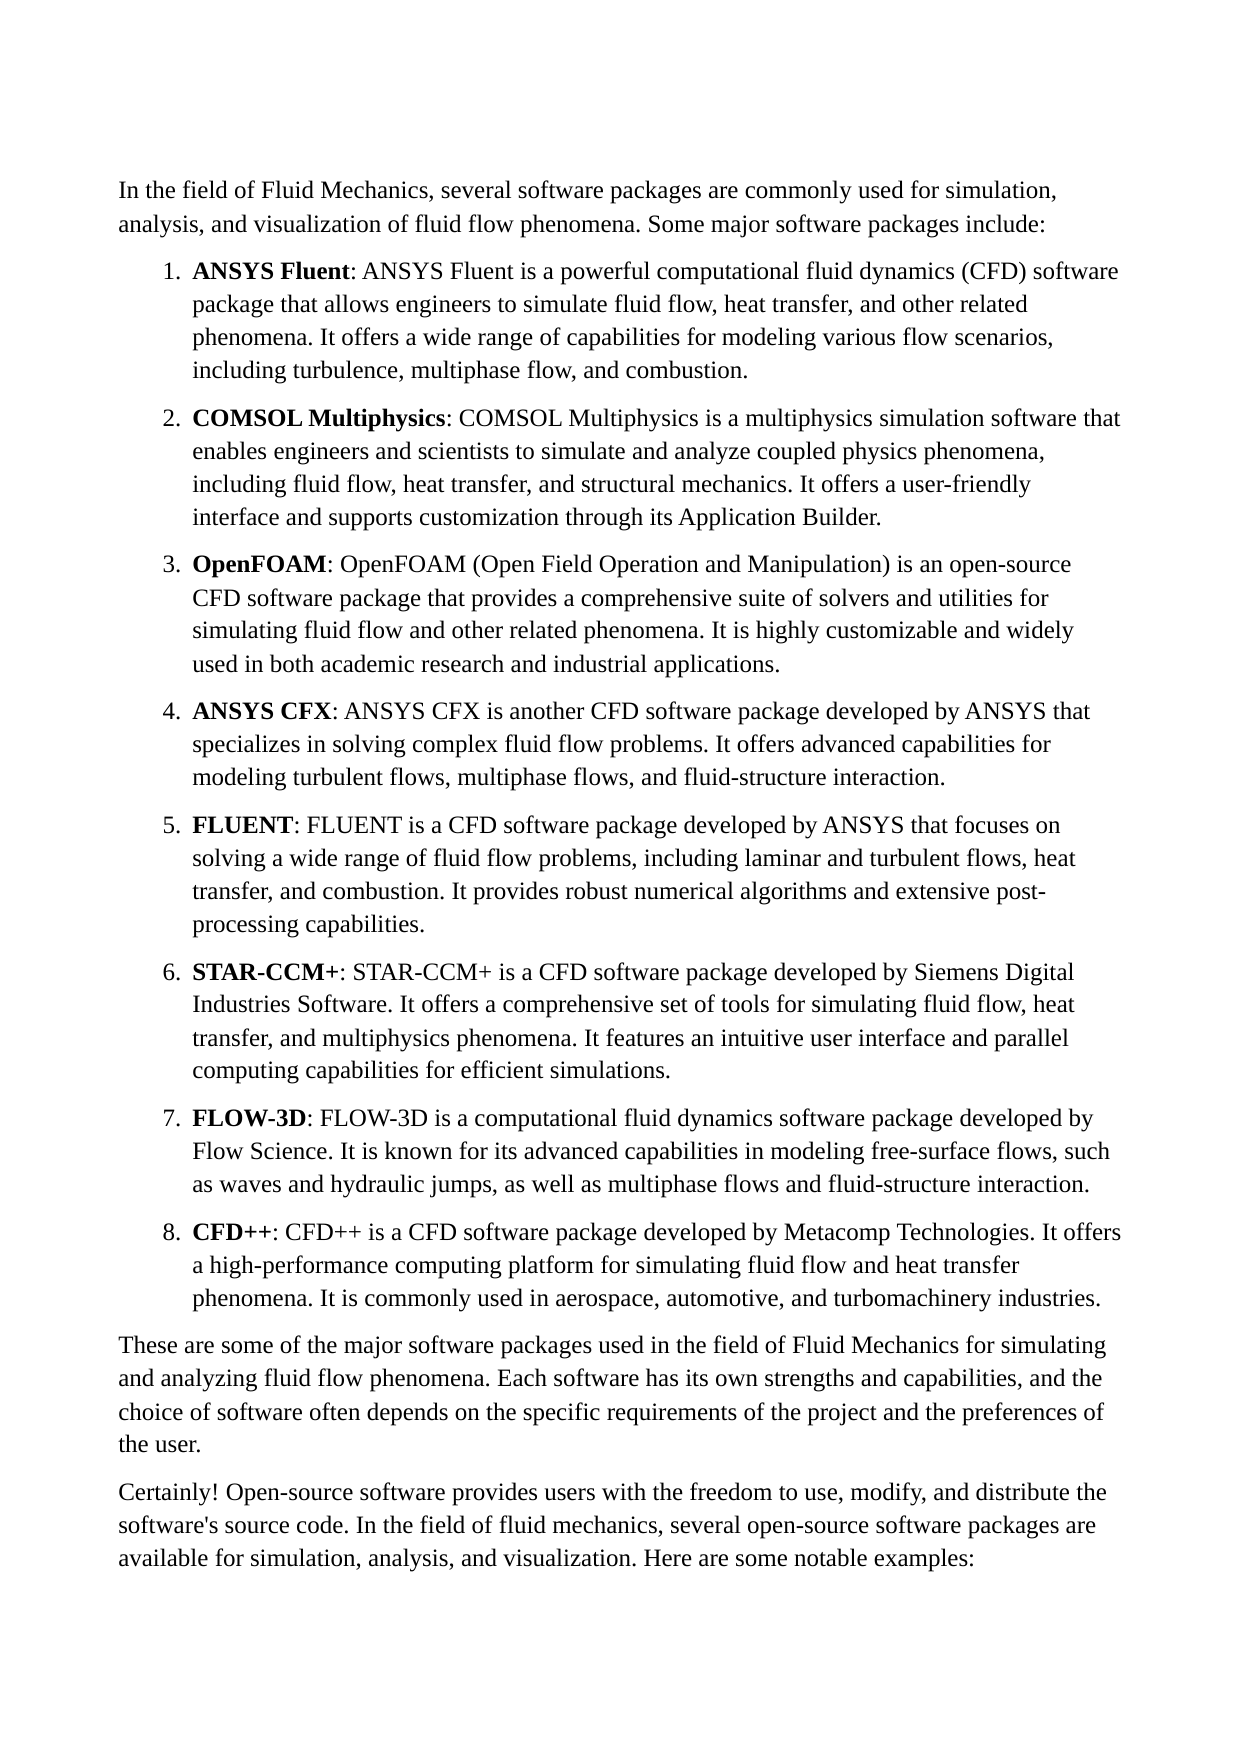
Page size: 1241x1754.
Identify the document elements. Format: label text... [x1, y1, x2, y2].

list FLOW-3D: FLOW-3D is a computational fluid dynamics software package developed by Flow Science. It is known for its advanced capabilities in modeling free-surface flows, such as waves and hydraulic jumps, as well as multiphase flows and fluid-structure interaction. [162, 1103, 1122, 1198]
list COMSOL Multiphysics: COMSOL Multiphysics is a multiphysics simulation software that enables engineers and scientists to simulate and analyze coupled physics phenomena, including fluid flow, heat transfer, and structural mechanics. It offers a user-friendly interface and supports customization through its Application Builder. [162, 403, 1122, 531]
list ANSYS CFX: ANSYS CFX is another CFD software package developed by ANSYS that specializes in solving complex fluid flow problems. It offers advanced capabilities for modeling turbulent flows, multiphase flows, and fluid-structure interaction. [162, 696, 1122, 791]
list OpenFOAM: OpenFOAM (Open Field Operation and Manipulation) is an open-source CFD software package that provides a comprehensive suite of solvers and utilities for simulating fluid flow and other related phenomena. It is highly customizable and widely used in both academic research and industrial applications. [162, 549, 1122, 677]
text Certainly! Open-source software provides users with the freedom to use, modify, and distribute the software's source code. In the field of fluid mechanics, several open-source software packages are available for simulation, analysis, and visualization. Here are some notable examples: [118, 1477, 1122, 1572]
text These are some of the major software packages used in the field of Fluid Mechanics for simulating and analyzing fluid flow phenomena. Each software has its own strengths and capabilities, and the choice of software often depends on the specific requirements of the project and the preferences of the user. [118, 1331, 1122, 1458]
list CFD++: CFD++ is a CFD software package developed by Metacomp Technologies. It offers a high-performance computing platform for simulating fluid flow and heat transfer phenomena. It is commonly used in aerospace, automotive, and turbomachinery industries. [162, 1217, 1122, 1312]
list STAR-CCM+: STAR-CCM+ is a CFD software package developed by Siemens Digital Industries Software. It offers a comprehensive set of tools for simulating fluid flow, heat transfer, and multiphysics phenomena. It features an intuitive user interface and parallel computing capabilities for efficient simulations. [162, 957, 1122, 1084]
list FLUENT: FLUENT is a CFD software package developed by ANSYS that focuses on solving a wide range of fluid flow problems, including laminar and turbulent flows, heat transfer, and combustion. It provides robust numerical algorithms and extensive post-processing capabilities. [162, 810, 1122, 938]
text In the field of Fluid Mechanics, several software packages are commonly used for simulation, analysis, and visualization of fluid flow phenomena. Some major software packages include: [118, 176, 1122, 237]
list ANSYS Fluent: ANSYS Fluent is a powerful computational fluid dynamics (CFD) software package that allows engineers to simulate fluid flow, heat transfer, and other related phenomena. It offers a wide range of capabilities for modeling various flow scenarios, including turbulence, multiphase flow, and combustion. [162, 256, 1122, 384]
